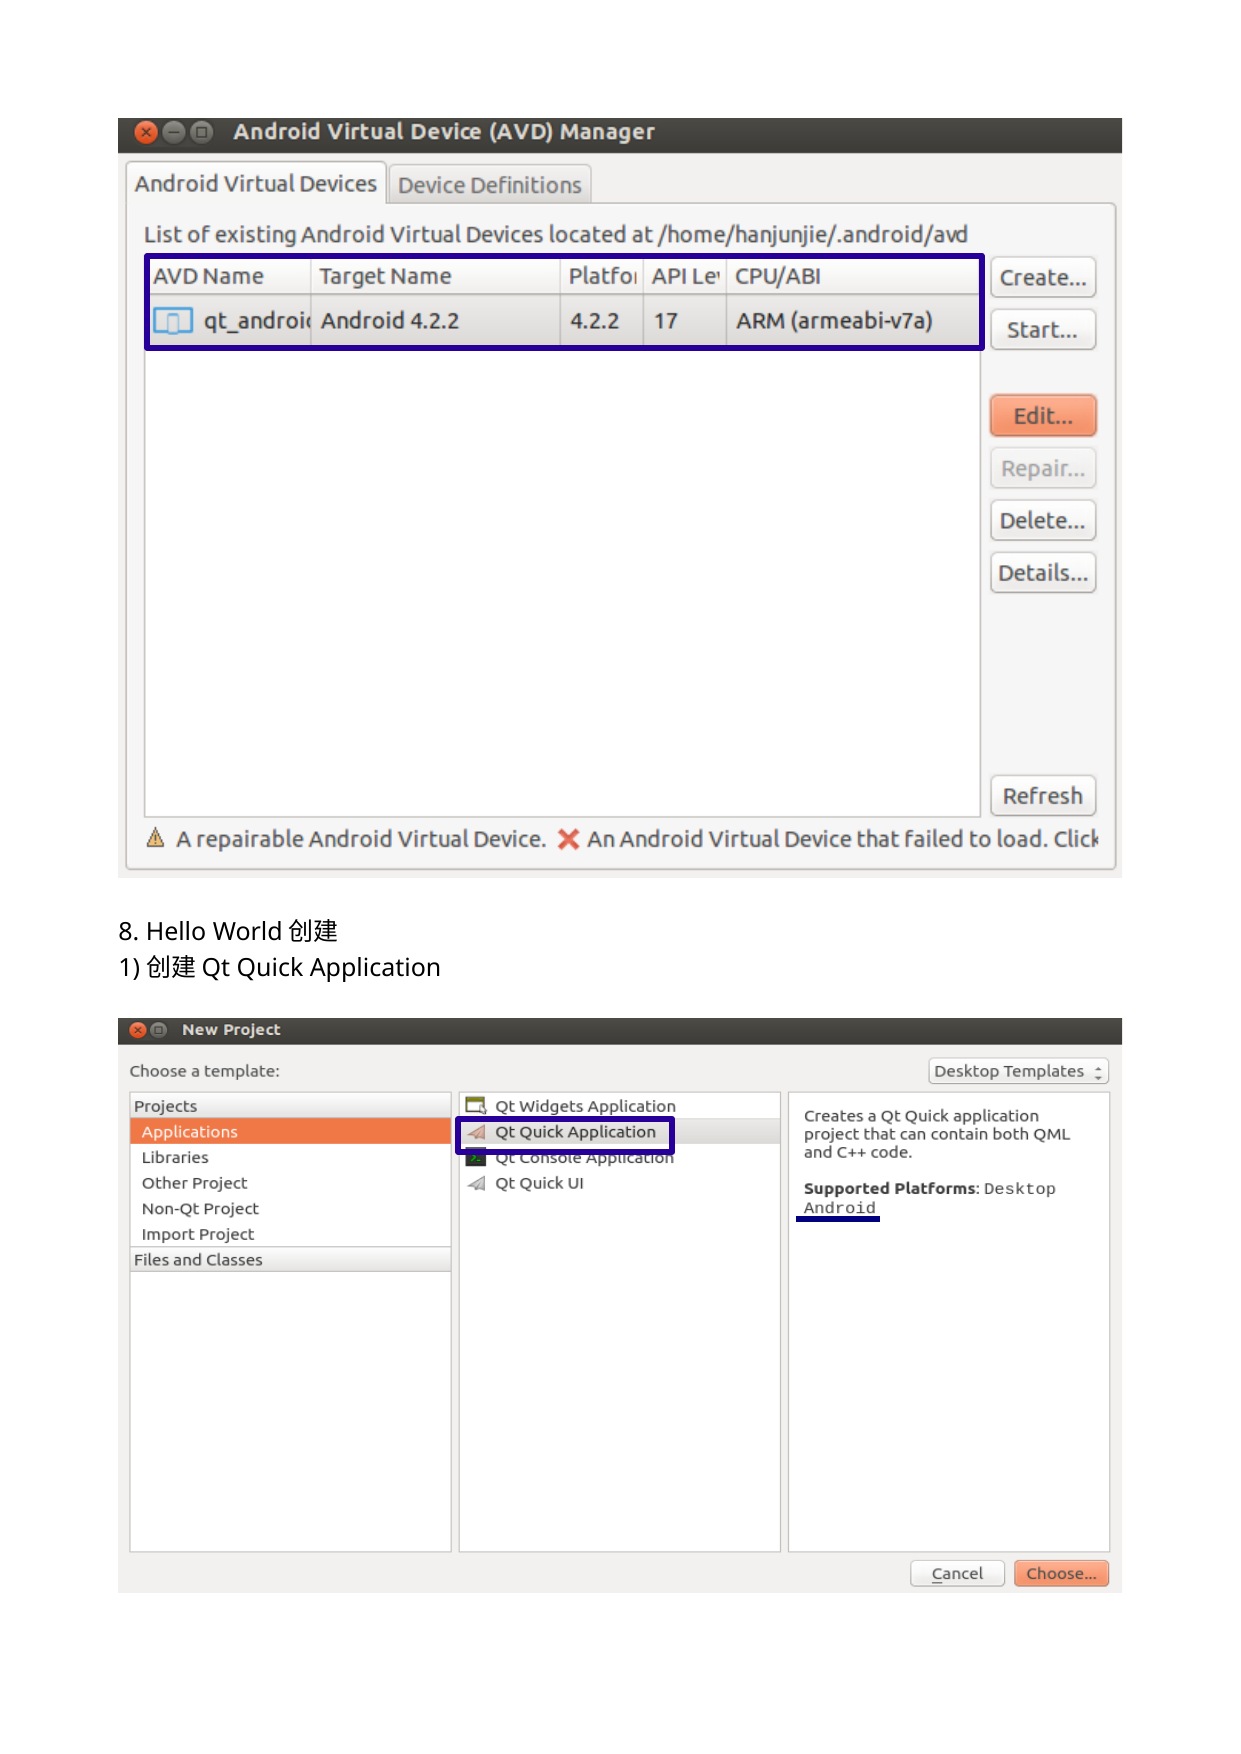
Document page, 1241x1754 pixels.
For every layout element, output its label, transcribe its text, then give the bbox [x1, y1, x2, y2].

text 1) 创建Qt Quick Application [118, 948, 1122, 984]
picture [118, 118, 1123, 878]
picture [118, 1018, 1123, 1593]
text 8. Hello World创建 [118, 912, 1122, 948]
